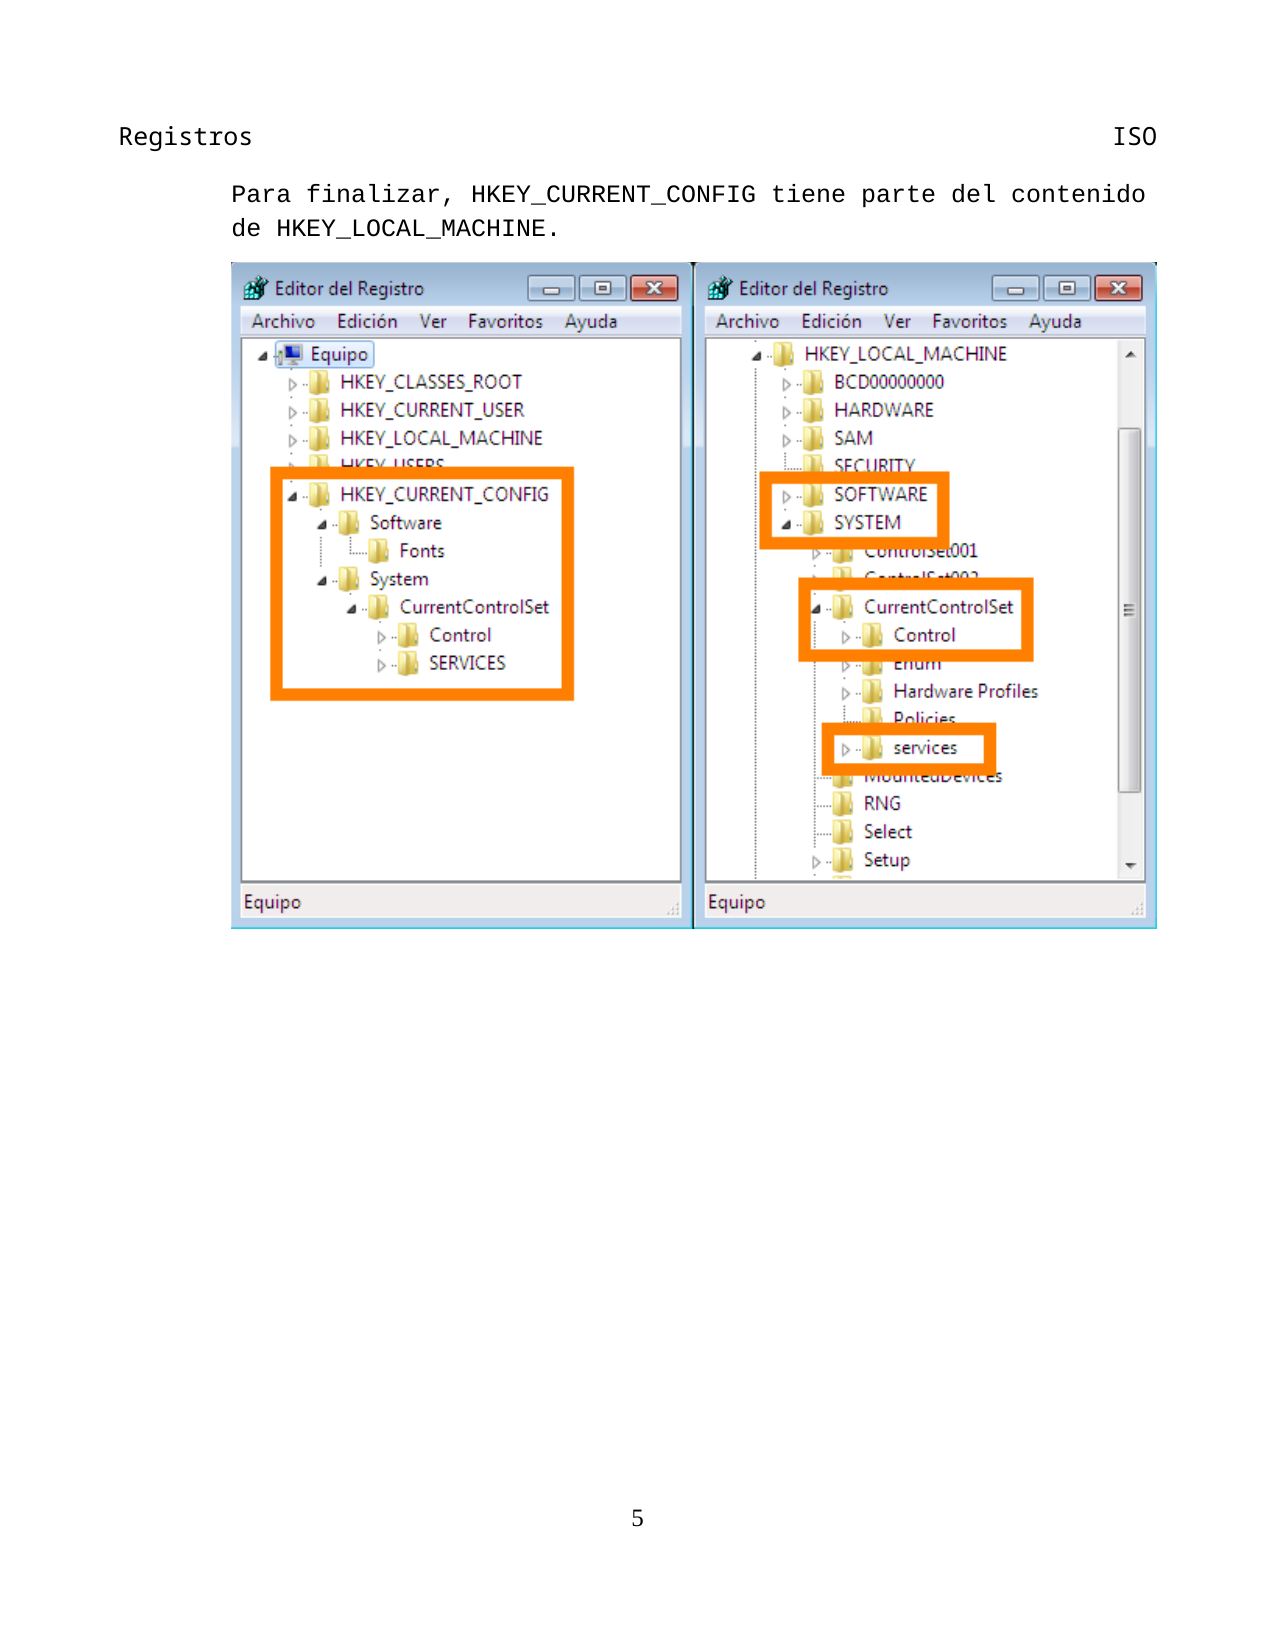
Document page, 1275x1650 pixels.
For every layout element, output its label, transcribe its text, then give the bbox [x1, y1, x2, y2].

picture [231, 262, 1157, 929]
text Para finalizar, HKEY_CURRENT_CONFIG tiene parte del contenido de HKEY_LOCAL_MACHINE. [231, 182, 1157, 244]
